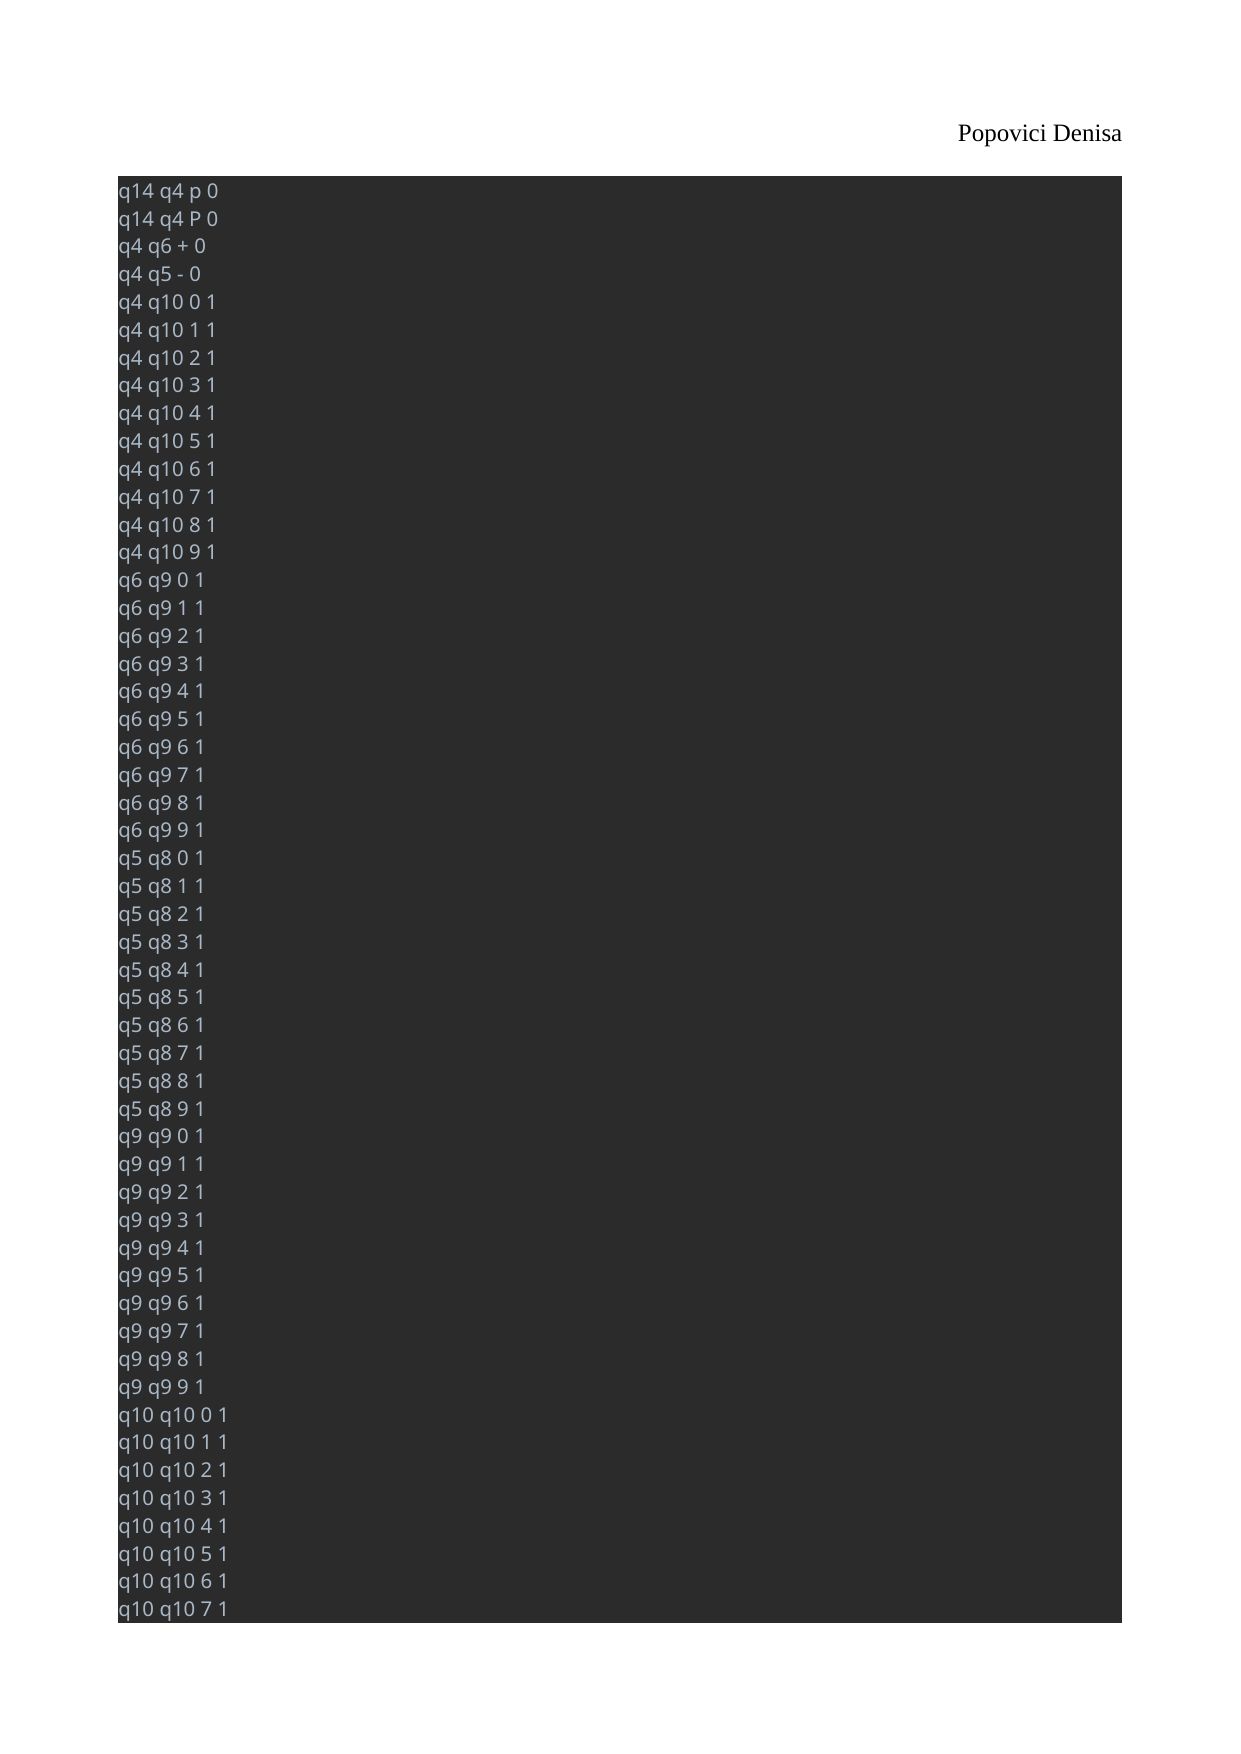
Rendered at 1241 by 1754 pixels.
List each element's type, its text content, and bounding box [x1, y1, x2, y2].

text q5 q8 0 1 [118, 844, 1122, 872]
text q6 q9 1 1 [118, 593, 1122, 621]
text q5 q8 7 1 [118, 1038, 1122, 1066]
text q14 q4 p 0 [118, 176, 1122, 204]
text q5 q8 1 1 [118, 872, 1122, 899]
text q4 q10 0 1 [118, 288, 1122, 315]
text q10 q10 0 1 [118, 1400, 1122, 1428]
text q5 q8 4 1 [118, 955, 1122, 983]
text q9 q9 5 1 [118, 1261, 1122, 1289]
text q5 q8 6 1 [118, 1011, 1122, 1038]
text q9 q9 8 1 [118, 1344, 1122, 1372]
text q4 q6 + 0 [118, 232, 1122, 260]
text q5 q8 9 1 [118, 1094, 1122, 1122]
text q9 q9 0 1 [118, 1122, 1122, 1150]
text q4 q10 6 1 [118, 454, 1122, 482]
text q4 q10 4 1 [118, 399, 1122, 427]
text q9 q9 9 1 [118, 1372, 1122, 1400]
text q10 q10 4 1 [118, 1511, 1122, 1539]
text q6 q9 3 1 [118, 649, 1122, 677]
text q10 q10 2 1 [118, 1456, 1122, 1483]
text q6 q9 7 1 [118, 760, 1122, 788]
text q5 q8 3 1 [118, 927, 1122, 955]
text q6 q9 5 1 [118, 705, 1122, 733]
text q10 q10 6 1 [118, 1567, 1122, 1595]
text q4 q10 8 1 [118, 510, 1122, 538]
text q5 q8 2 1 [118, 899, 1122, 927]
text q9 q9 2 1 [118, 1178, 1122, 1205]
text q4 q10 1 1 [118, 315, 1122, 343]
text q6 q9 4 1 [118, 677, 1122, 705]
text q4 q5 - 0 [118, 260, 1122, 288]
text q6 q9 6 1 [118, 733, 1122, 760]
text q9 q9 4 1 [118, 1233, 1122, 1261]
text q9 q9 7 1 [118, 1317, 1122, 1344]
text q10 q10 5 1 [118, 1539, 1122, 1567]
text q10 q10 7 1 [118, 1595, 1122, 1623]
text q10 q10 1 1 [118, 1428, 1122, 1456]
text q6 q9 8 1 [118, 788, 1122, 816]
text q6 q9 9 1 [118, 816, 1122, 844]
text q9 q9 1 1 [118, 1150, 1122, 1178]
text q4 q10 5 1 [118, 427, 1122, 454]
text q4 q10 9 1 [118, 538, 1122, 566]
text q10 q10 3 1 [118, 1483, 1122, 1511]
text q6 q9 2 1 [118, 621, 1122, 649]
text q9 q9 3 1 [118, 1205, 1122, 1233]
text q4 q10 2 1 [118, 343, 1122, 371]
text q4 q10 3 1 [118, 371, 1122, 399]
text q9 q9 6 1 [118, 1289, 1122, 1317]
text q5 q8 5 1 [118, 983, 1122, 1011]
text q14 q4 P 0 [118, 204, 1122, 232]
text q4 q10 7 1 [118, 482, 1122, 510]
text q5 q8 8 1 [118, 1066, 1122, 1094]
text q6 q9 0 1 [118, 566, 1122, 593]
